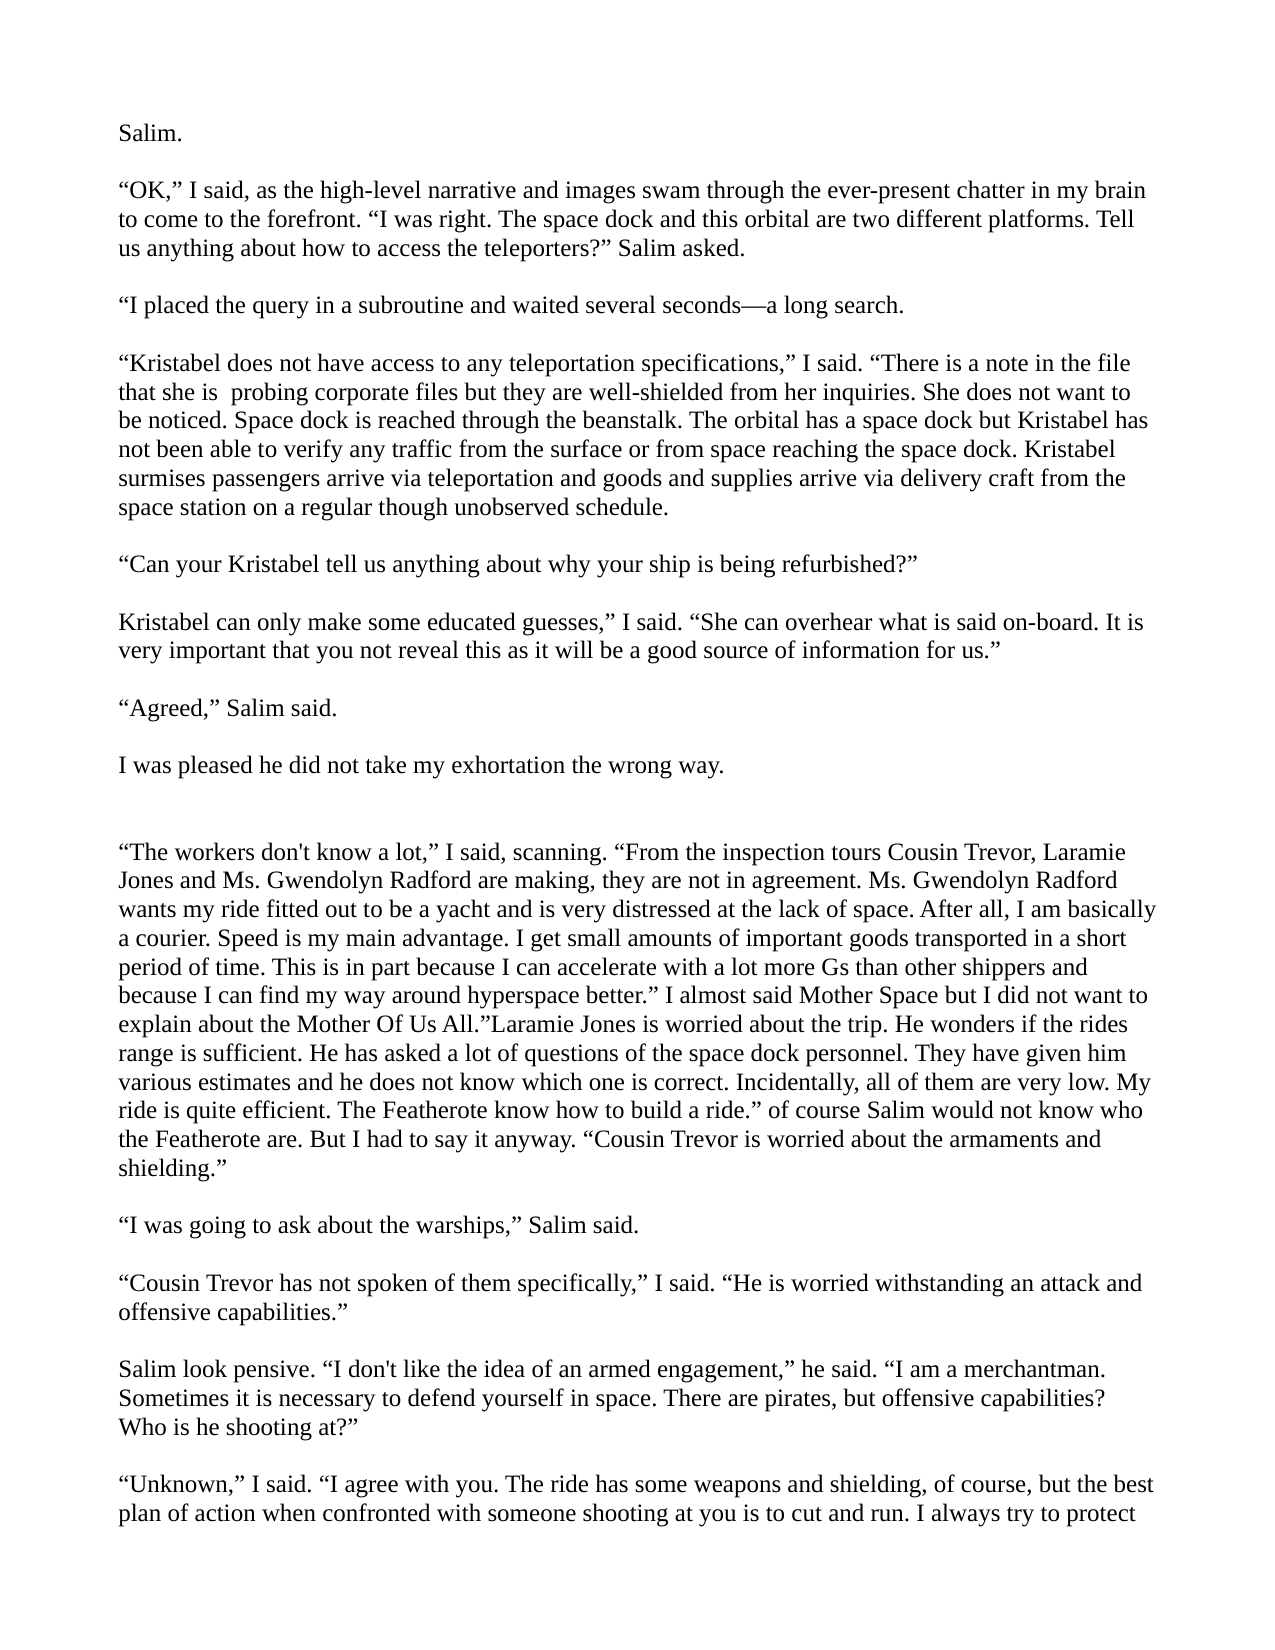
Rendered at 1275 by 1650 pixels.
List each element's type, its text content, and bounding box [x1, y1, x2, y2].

text “Cousin Trevor has not spoken of them specifically,” I said. “He is worried withstanding an attack and offensive capabilities.” [118, 1268, 1157, 1326]
text “Kristabel does not have access to any teleportation specifications,” I said. “There is a note in the file that she is probing corporate files but they are well-shielded from her inquiries. She does not want to be noticed. Space dock is reached through the beanstalk. The orbital has a space dock but Kristabel has not been able to verify any traffic from the surface or from space reaching the space dock. Kristabel surmises passengers arrive via teleportation and goods and supplies arrive via delivery craft from the space station on a regular though unobserved schedule. [118, 348, 1157, 521]
text “Unknown,” I said. “I agree with you. The ride has some weapons and shielding, of course, but the best plan of action when confronted with someone shooting at you is to cut and run. I always try to protect [118, 1469, 1157, 1527]
text “Can your Kristabel tell us anything about why your ship is being refurbished?” [118, 549, 1157, 578]
text I was pleased he did not take my exhortation the wrong way. [118, 751, 1157, 779]
text “I placed the query in a subroutine and waited several seconds—a long search. [118, 291, 1157, 319]
text “Agreed,” Salim said. [118, 693, 1157, 722]
text “OK,” I said, as the high-level narrative and images swam through the ever-present chatter in my brain to come to the forefront. “I was right. The space dock and this orbital are two different platforms. Tell us anything about how to access the teleporters?” Salim asked. [118, 176, 1157, 262]
text “The workers don't know a lot,” I said, scanning. “From the inspection tours Cousin Trevor, Laramie Jones and Ms. Gwendolyn Radford are making, they are not in agreement. Ms. Gwendolyn Radford wants my ride fitted out to be a yacht and is very distressed at the lack of space. After all, I am basically a courier. Speed is my main advantage. I get small amounts of important goods transported in a short period of time. This is in part because I can accelerate with a lot more Gs than other shippers and because I can find my way around hyperspace better.” I almost said Mother Space but I did not want to explain about the Mother Of Us All.”Laramie Jones is worried about the trip. He wonders if the rides range is sufficient. He has asked a lot of questions of the space dock personnel. They have given him various estimates and he does not know which one is correct. Incidentally, all of them are very low. My ride is quite efficient. The Featherote know how to build a ride.” of course Salim would not know who the Featherote are. But I had to say it anyway. “Cousin Trevor is worried about the armaments and shielding.” [118, 837, 1157, 1182]
text Salim look pensive. “I don't like the idea of an armed engagement,” he said. “I am a merchantman. Sometimes it is necessary to defend yourself in space. There are pirates, but offensive capabilities? Who is he shooting at?” [118, 1354, 1157, 1441]
text “I was going to ask about the warships,” Salim said. [118, 1211, 1157, 1239]
text Kristabel can only make some educated guesses,” I said. “She can overhear what is said on-board. It is very important that you not reveal this as it will be a good source of information for us.” [118, 607, 1157, 664]
text Salim. [118, 118, 1157, 147]
